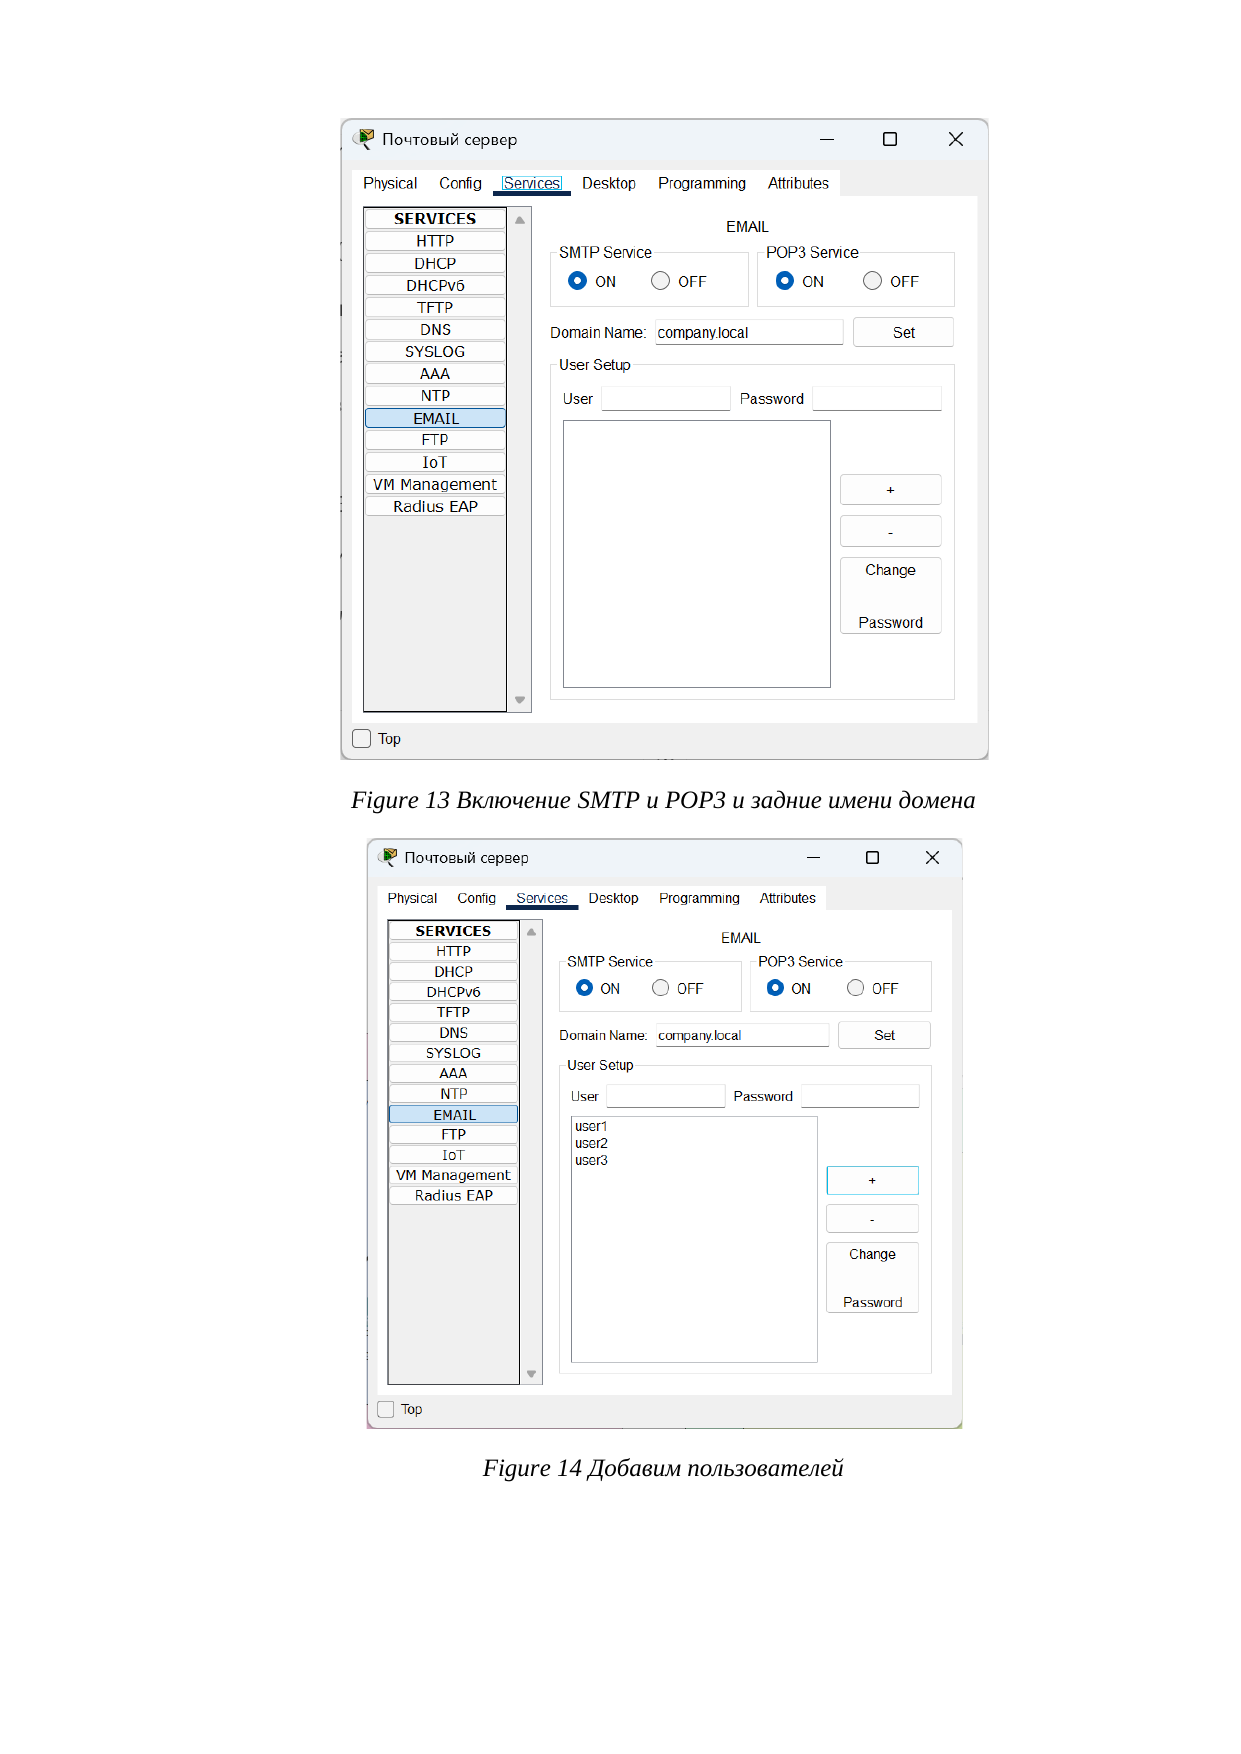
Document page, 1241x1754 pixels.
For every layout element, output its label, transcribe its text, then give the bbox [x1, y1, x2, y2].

text Figure 13 Включение SMTP и POP3 и задние имени домена [177, 785, 1152, 814]
text Figure 14 Добавим пользователей [177, 1453, 1152, 1482]
